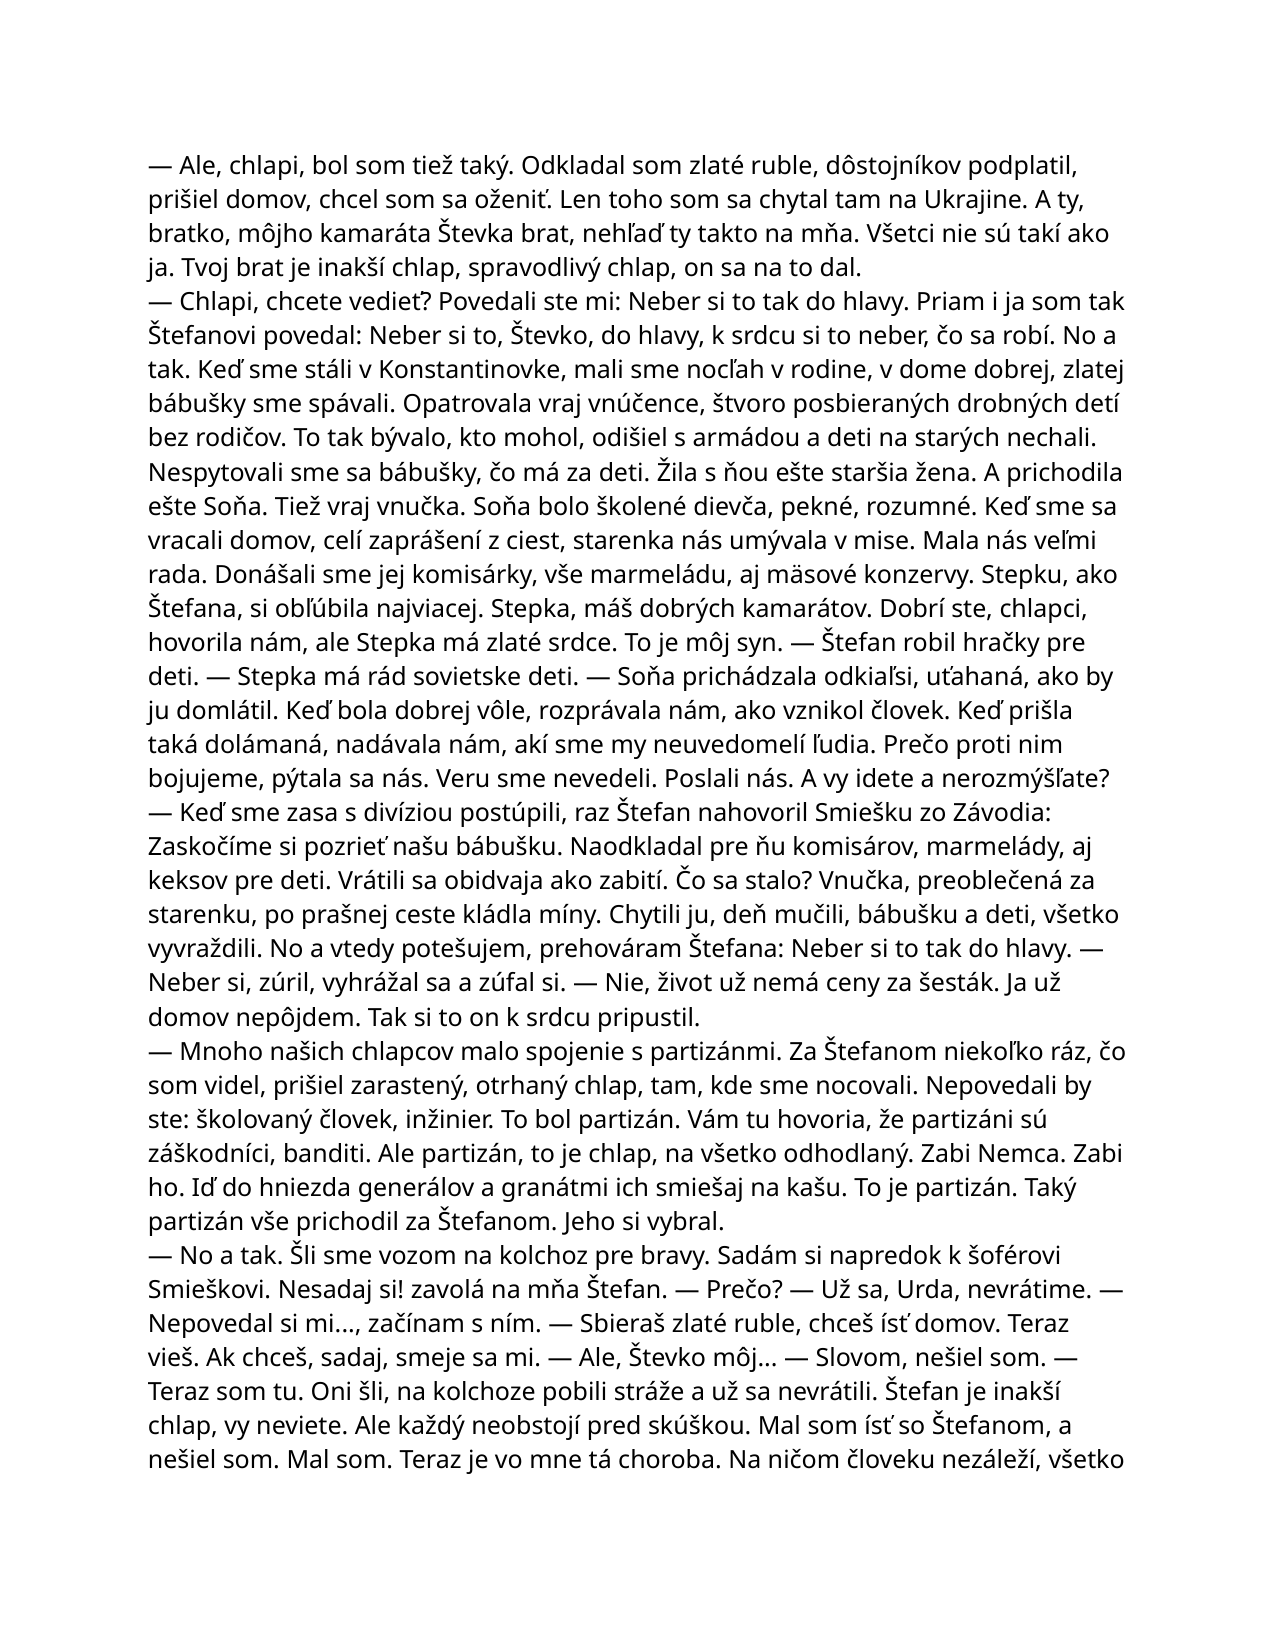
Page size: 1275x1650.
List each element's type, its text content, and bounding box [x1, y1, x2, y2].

text — Mnoho našich chlapcov malo spojenie s partizánmi. Za Štefanom niekoľko ráz, čo som videl, prišiel zarastený, otrhaný chlap, tam, kde sme nocovali. Nepovedali by ste: školovaný človek, inžinier. To bol partizán. Vám tu hovoria, že partizáni sú záškodníci, banditi. Ale partizán, to je chlap, na všetko odhodlaný. Zabi Nemca. Zabi ho. Iď do hniezda generálov a granátmi ich smiešaj na kašu. To je partizán. Taký partizán vše prichodil za Štefanom. Jeho si vybral. [148, 1033, 1127, 1238]
text — Chlapi, chcete vedieť? Povedali ste mi: Neber si to tak do hlavy. Priam i ja som tak Štefanovi povedal: Neber si to, Števko, do hlavy, k srdcu si to neber, čo sa robí. No a tak. Keď sme stáli v Konstantinovke, mali sme nocľah v rodine, v dome dobrej, zlatej bábušky sme spávali. Opatrovala vraj vnúčence, štvoro posbieraných drobných detí bez rodičov. To tak bývalo, kto mohol, odišiel s armádou a deti na starých nechali. Nespytovali sme sa bábušky, čo má za deti. Žila s ňou ešte staršia žena. A prichodila ešte Soňa. Tiež vraj vnučka. Soňa bolo školené dievča, pekné, rozumné. Keď sme sa vracali domov, celí zaprášení z ciest, starenka nás umývala v mise. Mala nás veľmi rada. Donášali sme jej komisárky, vše marmeládu, aj mäsové konzervy. Stepku, ako Štefana, si obľúbila najviacej. Stepka, máš dobrých kamarátov. Dobrí ste, chlapci, hovorila nám, ale Stepka má zlaté srdce. To je môj syn. — Štefan robil hračky pre deti. — Stepka má rád sovietske deti. — Soňa prichádzala odkiaľsi, uťahaná, ako by ju domlátil. Keď bola dobrej vôle, rozprávala nám, ako vznikol človek. Keď prišla taká dolámaná, nadávala nám, akí sme my neuvedomelí ľudia. Prečo proti nim bojujeme, pýtala sa nás. Veru sme nevedeli. Poslali nás. A vy idete a nerozmýšľate? [148, 284, 1127, 795]
text — No a tak. Šli sme vozom na kolchoz pre bravy. Sadám si napredok k šoférovi Smieškovi. Nesadaj si! zavolá na mňa Štefan. — Prečo? — Už sa, Urda, nevrátime. — Nepovedal si mi..., začínam s ním. — Sbieraš zlaté ruble, chceš ísť domov. Teraz vieš. Ak chceš, sadaj, smeje sa mi. — Ale, Števko môj... — Slovom, nešiel som. —Teraz som tu. Oni šli, na kolchoze pobili stráže a už sa nevrátili. Štefan je inakší chlap, vy neviete. Ale každý neobstojí pred skúškou. Mal som ísť so Štefanom, a nešiel som. Mal som. Teraz je vo mne tá choroba. Na ničom človeku nezáleží, všetko [148, 1238, 1127, 1476]
text — Ale, chlapi, bol som tiež taký. Odkladal som zlaté ruble, dôstojníkov podplatil, prišiel domov, chcel som sa oženiť. Len toho som sa chytal tam na Ukrajine. A ty, bratko, môjho kamaráta Števka brat, nehľaď ty takto na mňa. Všetci nie sú takí ako ja. Tvoj brat je inakší chlap, spravodlivý chlap, on sa na to dal. [148, 148, 1127, 284]
text — Keď sme zasa s divíziou postúpili, raz Štefan nahovoril Smiešku zo Závodia: Zaskočíme si pozrieť našu bábušku. Naodkladal pre ňu komisárov, marmelády, aj keksov pre deti. Vrátili sa obidvaja ako zabití. Čo sa stalo? Vnučka, preoblečená za starenku, po prašnej ceste kládla míny. Chytili ju, deň mučili, bábušku a deti, všetko vyvraždili. No a vtedy potešujem, prehováram Štefana: Neber si to tak do hlavy. — Neber si, zúril, vyhrážal sa a zúfal si. — Nie, život už nemá ceny za šesták. Ja už domov nepôjdem. Tak si to on k srdcu pripustil. [148, 795, 1127, 1033]
